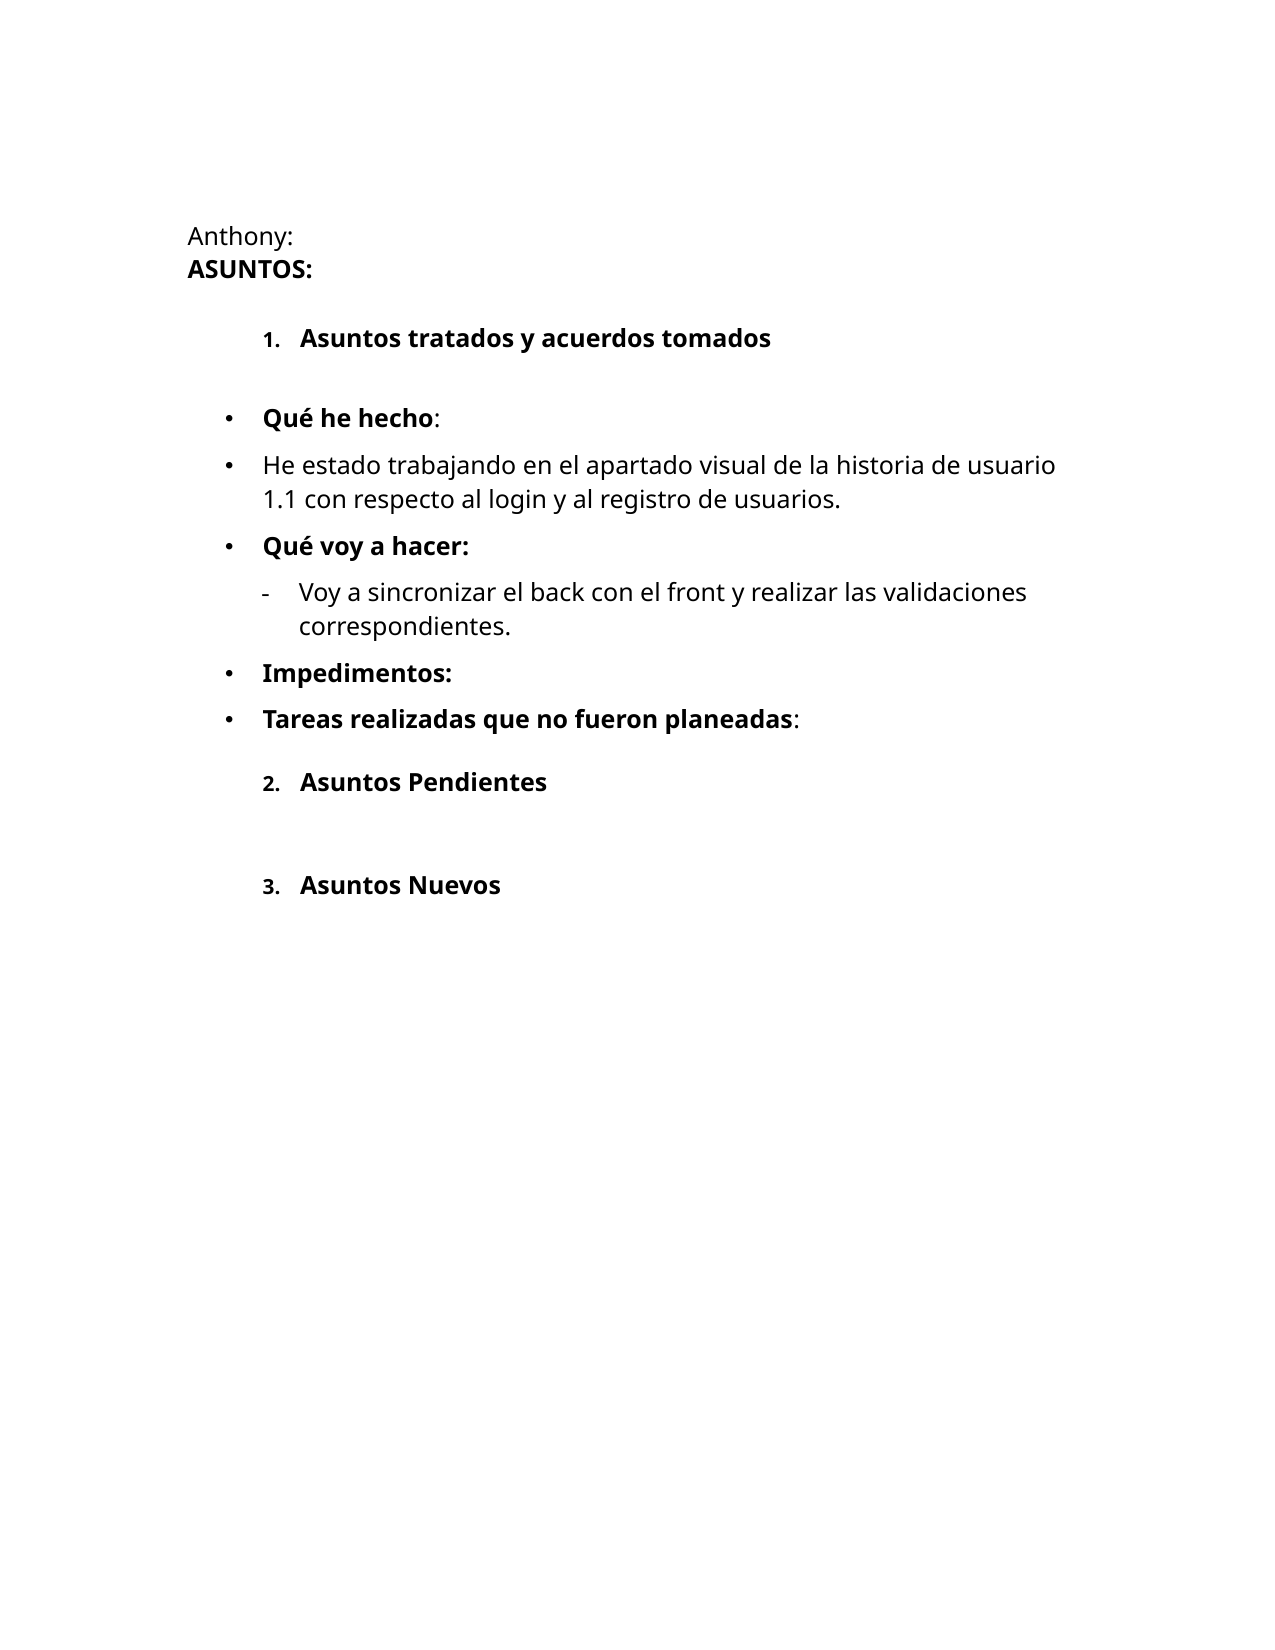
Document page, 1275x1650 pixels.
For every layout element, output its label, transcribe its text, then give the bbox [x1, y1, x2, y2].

list Asuntos Nuevos [262, 867, 1087, 901]
text ASUNTOS: [187, 252, 1087, 286]
list Qué he hecho: [225, 401, 1087, 435]
text Anthony: [187, 218, 1087, 252]
list Tareas realizadas que no fueron planeadas: [225, 702, 1087, 736]
list Asuntos tratados y acuerdos tomados [262, 320, 1087, 354]
list Impedimentos: [225, 655, 1087, 689]
list Voy a sincronizar el back con el front y realizar las validaciones correspondientes. [261, 575, 1087, 643]
list He estado trabajando en el apartado visual de la historia de usuario 1.1 con respecto al login y al registro de usuarios. [225, 447, 1087, 516]
list Qué voy a hacer: [225, 528, 1087, 562]
list Asuntos Pendientes [262, 765, 1087, 799]
